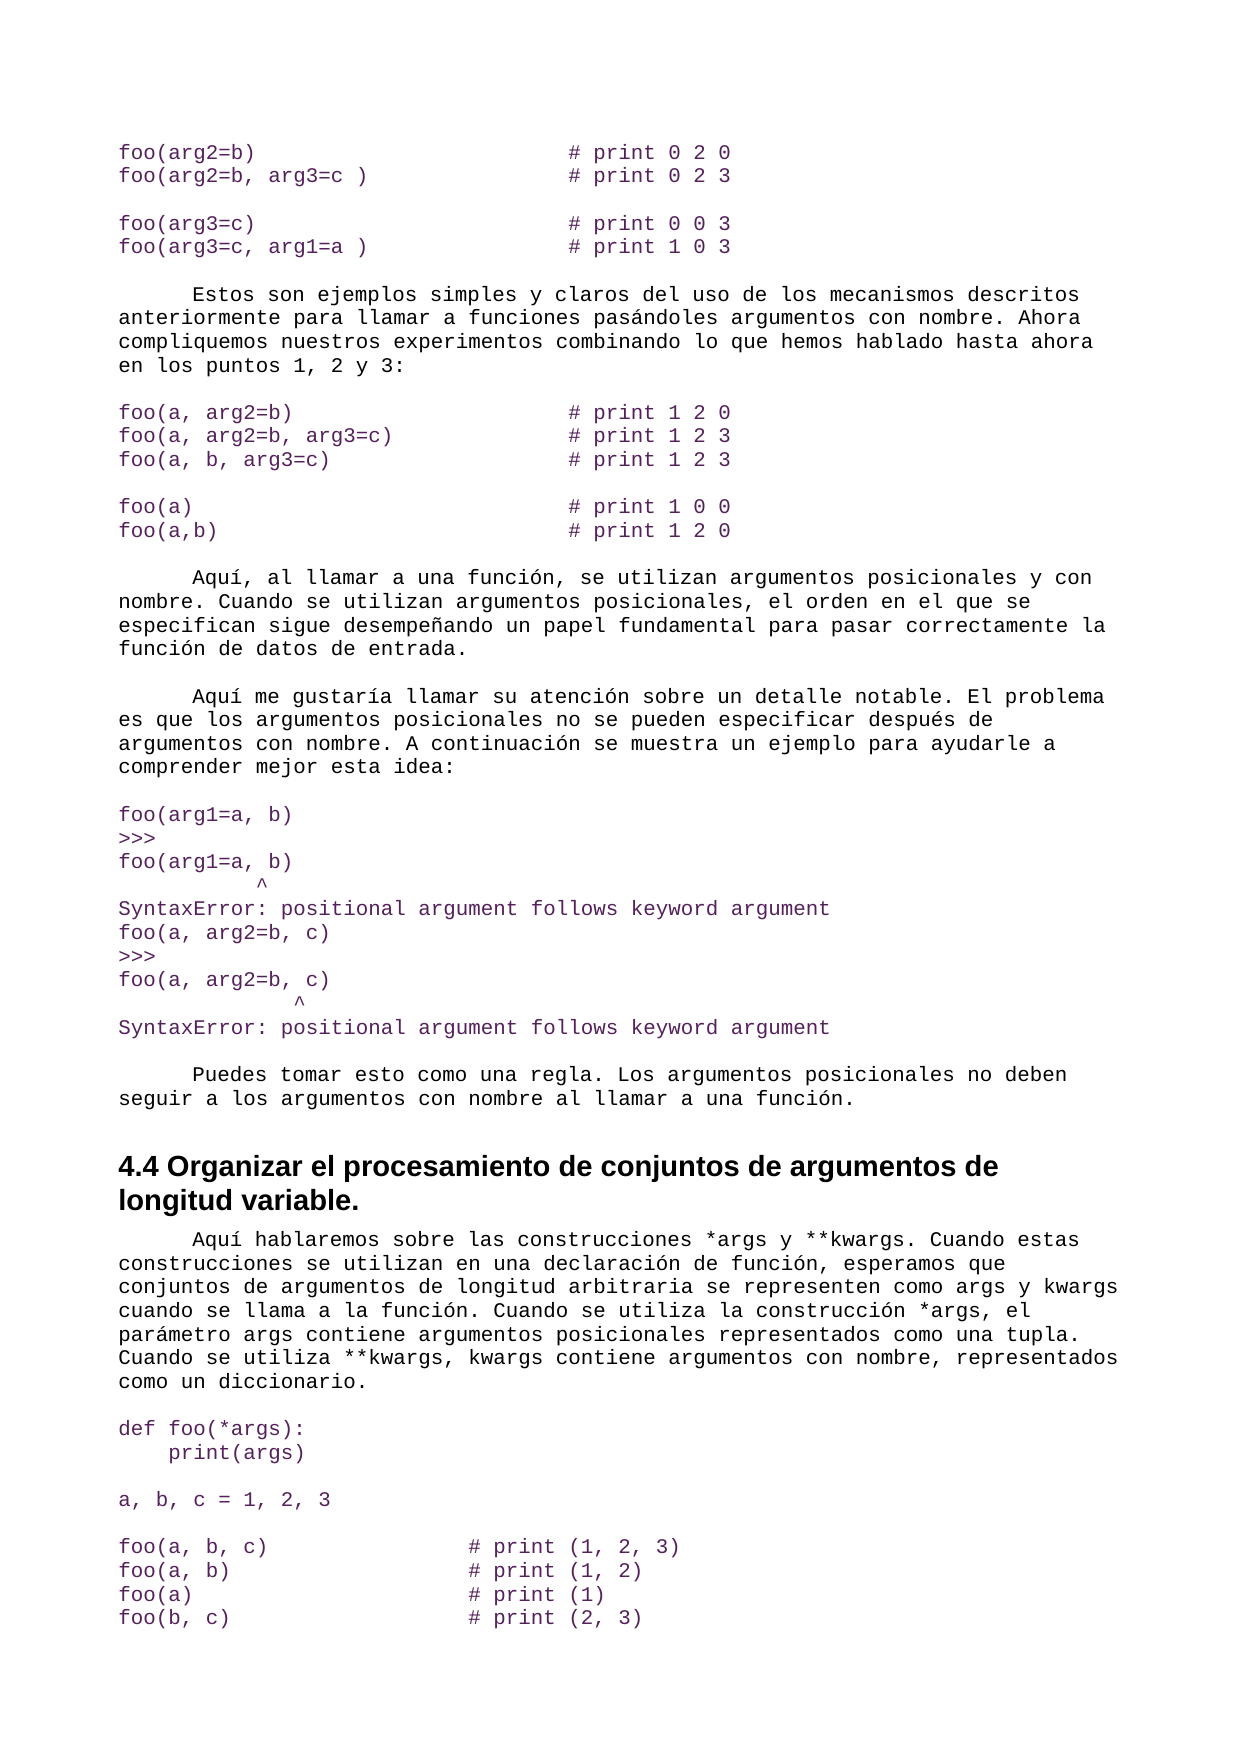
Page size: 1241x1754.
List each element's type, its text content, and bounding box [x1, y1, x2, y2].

text >>> [118, 827, 1122, 851]
text foo(arg1=a, b) [118, 851, 1122, 875]
text foo(b, c) # print (2, 3) [118, 1607, 1122, 1631]
text foo(a, arg2=b, c) [118, 922, 1122, 946]
text SyntaxError: positional argument follows keyword argument [118, 1017, 1122, 1040]
text foo(arg1=a, b) [118, 804, 1122, 827]
text foo(arg2=b, arg3=c ) # print 0 2 3 [118, 165, 1122, 189]
text foo(a) # print (1) [118, 1584, 1122, 1607]
text foo(a, b, c) # print (1, 2, 3) [118, 1536, 1122, 1560]
text SyntaxError: positional argument follows keyword argument [118, 898, 1122, 922]
text foo(a, b, arg3=c) # print 1 2 3 [118, 449, 1122, 473]
text foo(a, arg2=b, arg3=c) # print 1 2 3 [118, 426, 1122, 449]
text Puedes tomar esto como una regla. Los argumentos posicionales no deben seguir a los argumentos con nombre al llamar a una función. [118, 1064, 1122, 1111]
text foo(arg3=c, arg1=a ) # print 1 0 3 [118, 236, 1122, 260]
text foo(a, arg2=b) # print 1 2 0 [118, 402, 1122, 426]
text Aquí hablaremos sobre las construcciones *args y **kwargs. Cuando estas construcciones se utilizan en una declaración de función, esperamos que conjuntos de argumentos de longitud arbitraria se representen como args y kwargs cuando se llama a la función. Cuando se utiliza la construcción *args, el parámetro args contiene argumentos posicionales representados como una tupla. Cuando se utiliza **kwargs, kwargs contiene argumentos con nombre, representados como un diccionario. [118, 1229, 1122, 1394]
text foo(a, arg2=b, c) [118, 969, 1122, 993]
text Aquí, al llamar a una función, se utilizan argumentos posicionales y con nombre. Cuando se utilizan argumentos posicionales, el orden en el que se especifican sigue desempeñando un papel fundamental para pasar correctamente la función de datos de entrada. [118, 567, 1122, 662]
text foo(a,b) # print 1 2 0 [118, 520, 1122, 544]
text foo(arg2=b) # print 0 2 0 [118, 142, 1122, 165]
text Aquí me gustaría llamar su atención sobre un detalle notable. El problema es que los argumentos posicionales no se pueden especificar después de argumentos con nombre. A continuación se muestra un ejemplo para ayudarle a comprender mejor esta idea: [118, 686, 1122, 780]
text Estos son ejemplos simples y claros del uso de los mecanismos descritos anteriormente para llamar a funciones pasándoles argumentos con nombre. Ahora compliquemos nuestros experimentos combinando lo que hemos hablado hasta ahora en los puntos 1, 2 y 3: [118, 284, 1122, 378]
text a, b, c = 1, 2, 3 [118, 1489, 1122, 1513]
text def foo(*args): [118, 1418, 1122, 1442]
text foo(a, b) # print (1, 2) [118, 1560, 1122, 1584]
text foo(arg3=c) # print 0 0 3 [118, 213, 1122, 236]
text ^ [118, 993, 1122, 1017]
text print(args) [118, 1442, 1122, 1466]
subtitle 4.4 Organizar el procesamiento de conjuntos de argumentos de longitud variable. [118, 1149, 1122, 1217]
text ^ [118, 875, 1122, 898]
text >>> [118, 946, 1122, 969]
text foo(a) # print 1 0 0 [118, 496, 1122, 520]
